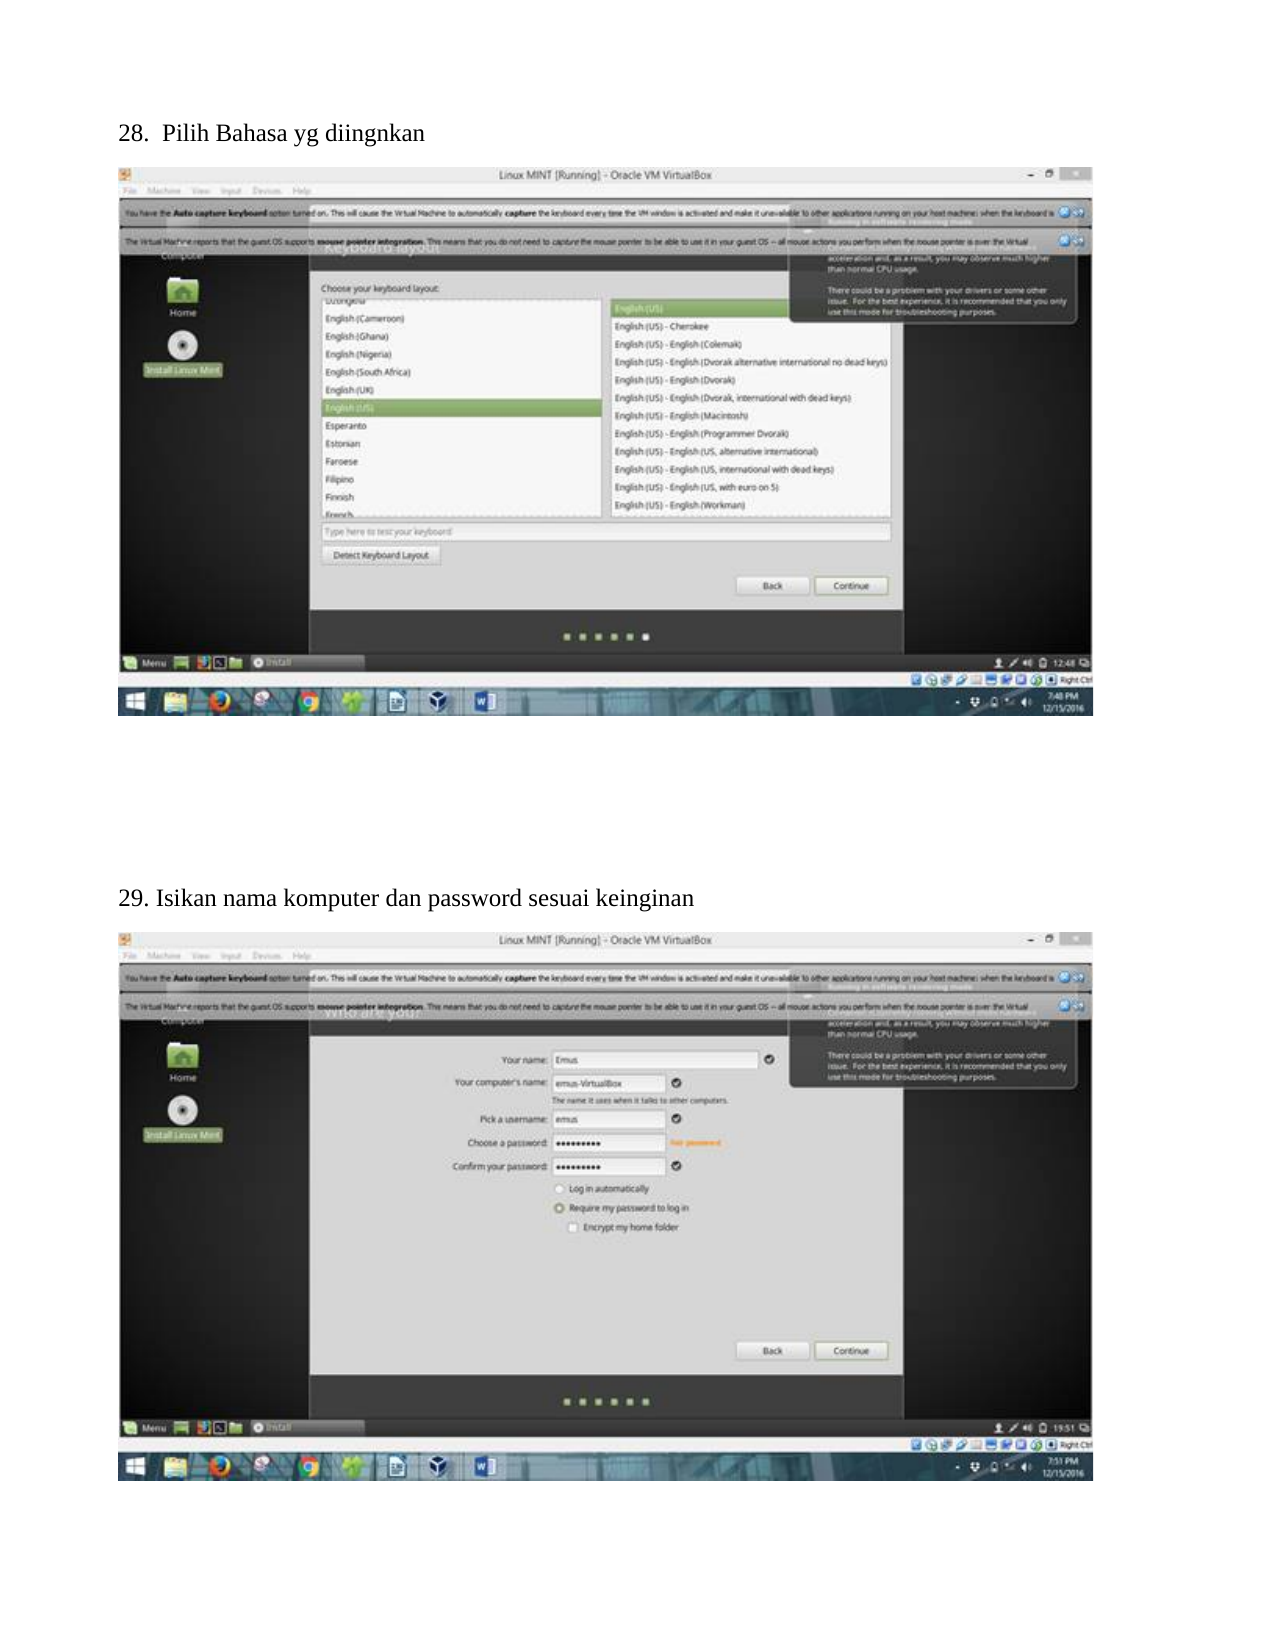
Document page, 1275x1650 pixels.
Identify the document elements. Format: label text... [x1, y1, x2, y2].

picture [118, 167, 1094, 716]
text 28. Pilih Bahasa yg diingnkan [118, 118, 1157, 147]
text 29. Isikan nama komputer dan password sesuai keinginan [118, 883, 1157, 912]
picture [118, 932, 1094, 1481]
